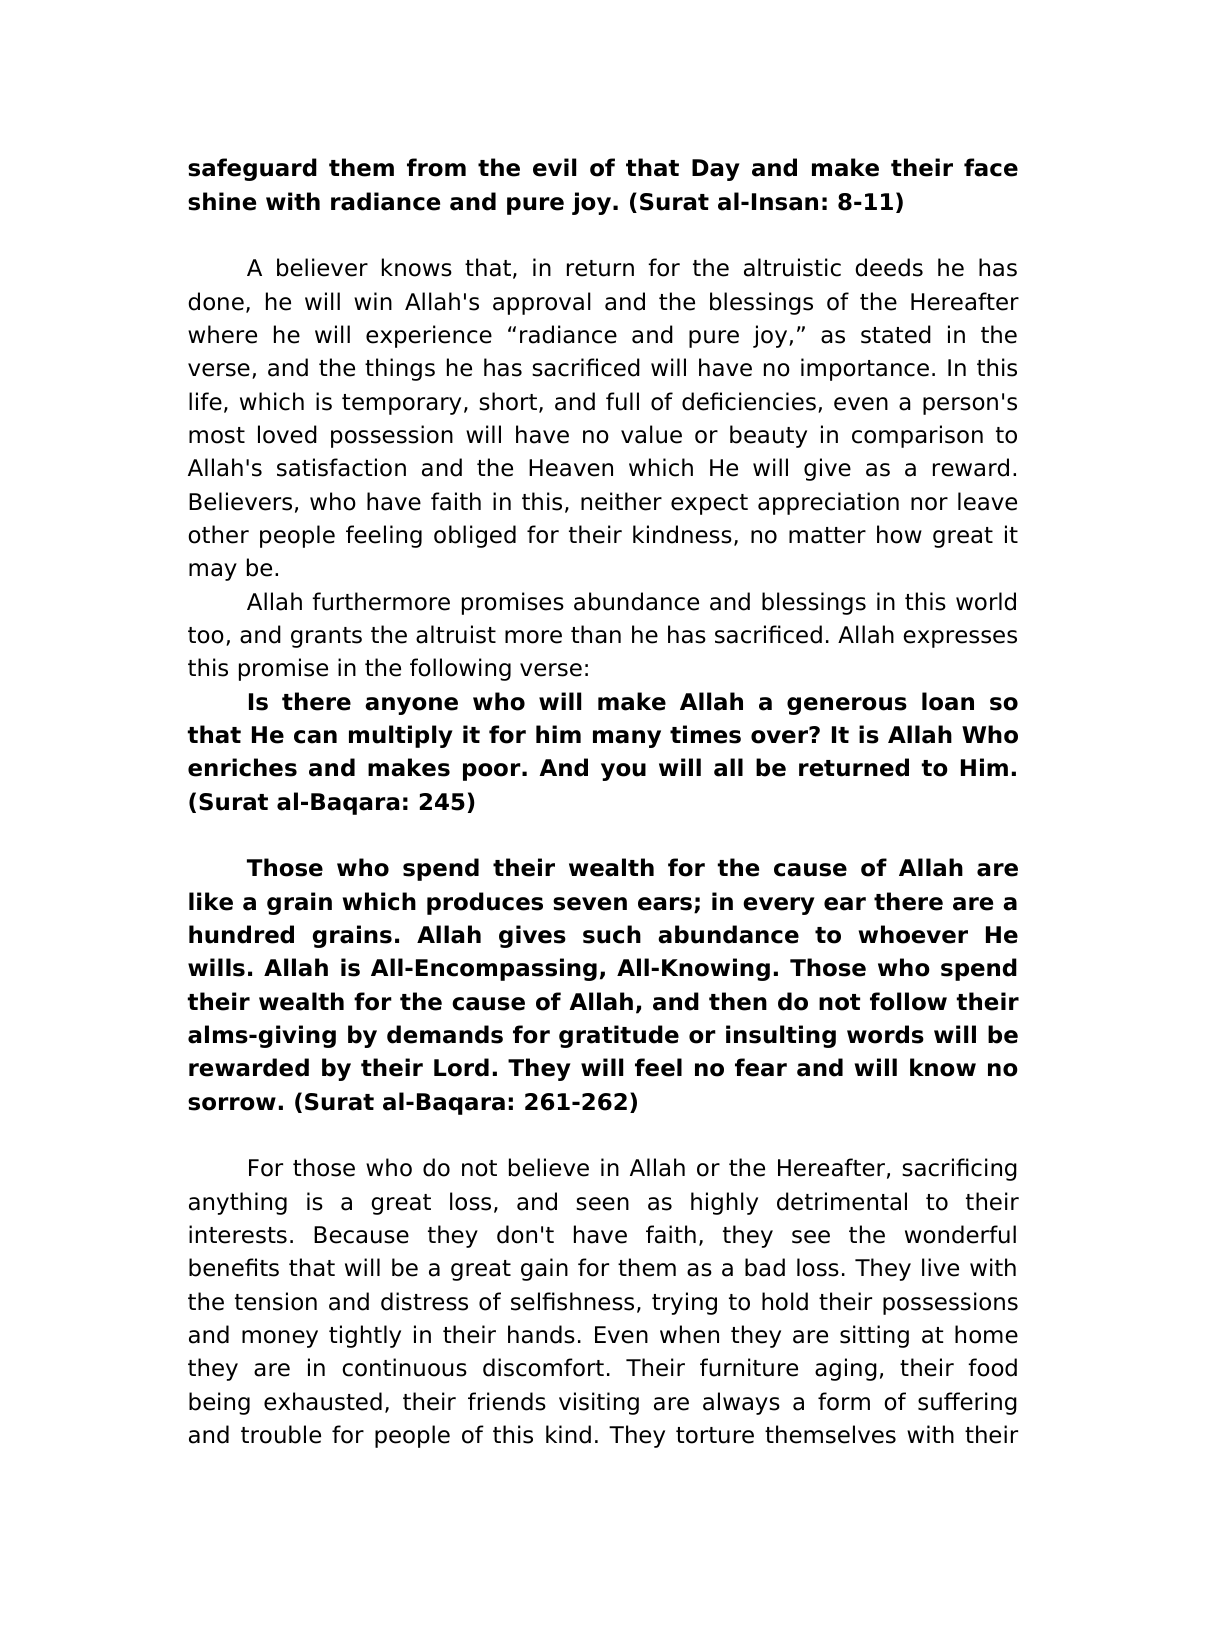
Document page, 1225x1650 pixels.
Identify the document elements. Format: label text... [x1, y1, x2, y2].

text Allah furthermore promises abundance and blessings in this world too, and grants the altruist more than he has sacrificed. Allah expresses this promise in the following verse: [187, 583, 1020, 683]
text safeguard them from the evil of that Day and make their face shine with radiance and pure joy. (Surat al-Insan: 8-11) [187, 150, 1020, 217]
text Is there anyone who will make Allah a generous loan so that He can multiply it for him many times over? It is Allah Who enriches and makes poor. And you will all be returned to Him. (Surat al-Baqara: 245) [187, 683, 1020, 817]
text Those who spend their wealth for the cause of Allah are like a grain which produces seven ears; in every ear there are a hundred grains. Allah gives such abundance to whoever He wills. Allah is All-Encompassing, All-Knowing. Those who spend their wealth for the cause of Allah, and then do not follow their alms-giving by demands for gratitude or insulting words will be rewarded by their Lord. They will feel no fear and will know no sorrow. (Surat al-Baqara: 261-262) [187, 850, 1020, 1117]
text A believer knows that, in return for the altruistic deeds he has done, he will win Allah's approval and the blessings of the Hereafter where he will experience “radiance and pure joy,” as stated in the verse, and the things he has sacrificed will have no importance. In this life, which is temporary, short, and full of deficiencies, even a person's most loved possession will have no value or beauty in comparison to Allah's satisfaction and the Heaven which He will give as a reward. Believers, who have faith in this, neither expect appreciation nor leave other people feeling obliged for their kindness, no matter how great it may be. [187, 250, 1020, 583]
text For those who do not believe in Allah or the Hereafter, sacrificing anything is a great loss, and seen as highly detrimental to their interests. Because they don't have faith, they see the wonderful benefits that will be a great gain for them as a bad loss. They live with the tension and distress of selfishness, trying to hold their possessions and money tightly in their hands. Even when they are sitting at home they are in continuous discomfort. Their furniture aging, their food being exhausted, their friends visiting are always a form of suffering and trouble for people of this kind. They torture themselves with their [187, 1150, 1020, 1450]
